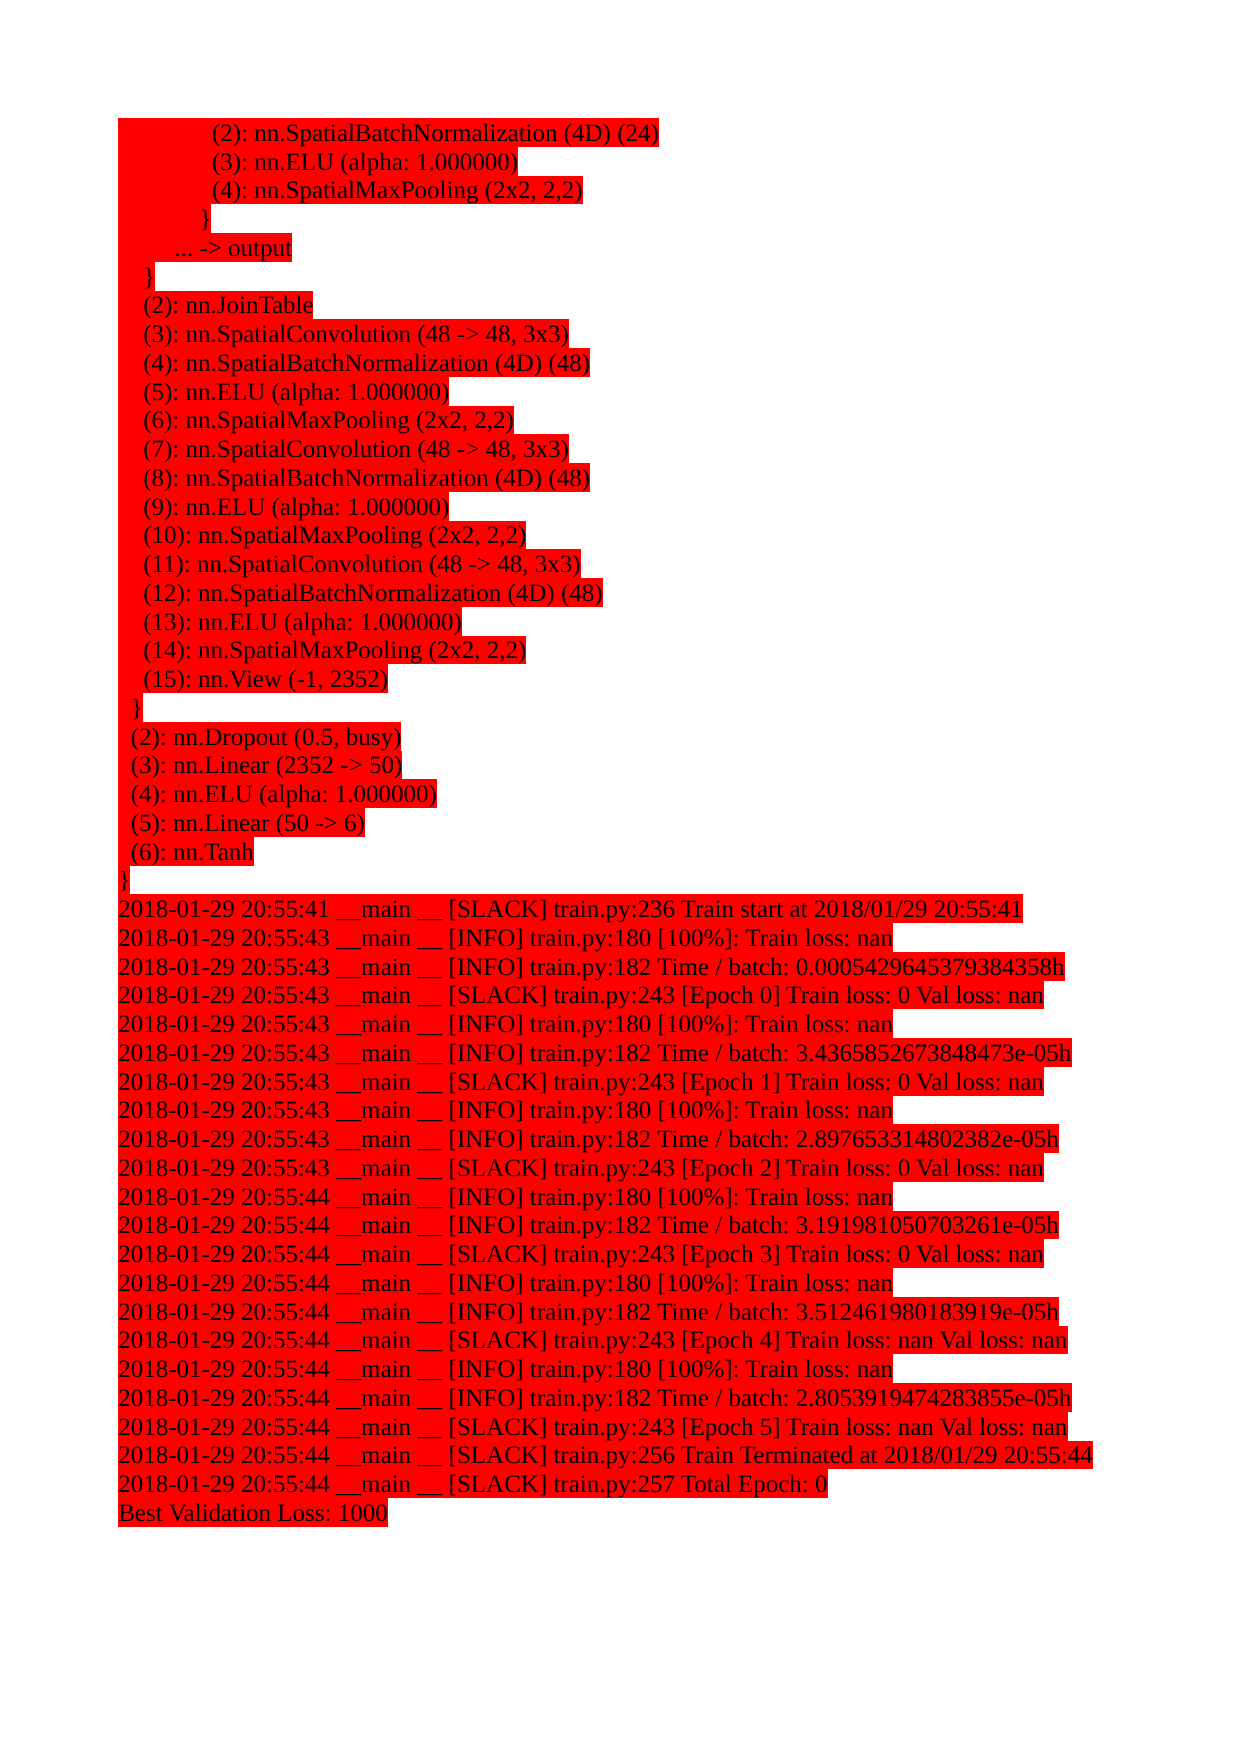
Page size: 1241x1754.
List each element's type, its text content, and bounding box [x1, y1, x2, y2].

text (2): nn.SpatialBatchNormalization (4D) (24) (3): nn.ELU (alpha: 1.000000) (4): nn.SpatialMaxPooling (2x2, 2,2) } ... -> output } (2): nn.JoinTable (3): nn.SpatialConvolution (48 -> 48, 3x3) (4): nn.SpatialBatchNormalization (4D) (48) (5): nn.ELU (alpha: 1.000000) (6): nn.SpatialMaxPooling (2x2, 2,2) (7): nn.SpatialConvolution (48 -> 48, 3x3) (8): nn.SpatialBatchNormalization (4D) (48) (9): nn.ELU (alpha: 1.000000) (10): nn.SpatialMaxPooling (2x2, 2,2) (11): nn.SpatialConvolution (48 -> 48, 3x3) (12): nn.SpatialBatchNormalization (4D) (48) (13): nn.ELU (alpha: 1.000000) (14): nn.SpatialMaxPooling (2x2, 2,2) (15): nn.View (-1, 2352) } (2): nn.Dropout (0.5, busy) (3): nn.Linear (2352 -> 50) (4): nn.ELU (alpha: 1.000000) (5): nn.Linear (50 -> 6) (6): nn.Tanh } 2018-01-29 20:55:41 __main __ [SLACK] train.py:236 Train start at 2018/01/29 20:55:41 2018-01-29 20:55:43 __main __ [INFO] train.py:180 [100%]: Train loss: nan 2018-01-29 20:55:43 __main __ [INFO] train.py:182 Time / batch: 0.0005429645379384358h 2018-01-29 20:55:43 __main __ [SLACK] train.py:243 [Epoch 0] Train loss: 0 Val loss: nan 2018-01-29 20:55:43 __main __ [INFO] train.py:180 [100%]: Train loss: nan 2018-01-29 20:55:43 __main __ [INFO] train.py:182 Time / batch: 3.4365852673848473e-05h 2018-01-29 20:55:43 __main __ [SLACK] train.py:243 [Epoch 1] Train loss: 0 Val loss: nan 2018-01-29 20:55:43 __main __ [INFO] train.py:180 [100%]: Train loss: nan 2018-01-29 20:55:43 __main __ [INFO] train.py:182 Time / batch: 2.897653314802382e-05h 2018-01-29 20:55:43 __main __ [SLACK] train.py:243 [Epoch 2] Train loss: 0 Val loss: nan 2018-01-29 20:55:44 __main __ [INFO] train.py:180 [100%]: Train loss: nan 2018-01-29 20:55:44 __main __ [INFO] train.py:182 Time / batch: 3.191981050703261e-05h 2018-01-29 20:55:44 __main __ [SLACK] train.py:243 [Epoch 3] Train loss: 0 Val loss: nan 2018-01-29 20:55:44 __main __ [INFO] train.py:180 [100%]: Train loss: nan 2018-01-29 20:55:44 __main __ [INFO] train.py:182 Time / batch: 3.512461980183919e-05h 2018-01-29 20:55:44 __main __ [SLACK] train.py:243 [Epoch 4] Train loss: nan Val loss: nan 2018-01-29 20:55:44 __main __ [INFO] train.py:180 [100%]: Train loss: nan 2018-01-29 20:55:44 __main __ [INFO] train.py:182 Time / batch: 2.8053919474283855e-05h 2018-01-29 20:55:44 __main __ [SLACK] train.py:243 [Epoch 5] Train loss: nan Val loss: nan 2018-01-29 20:55:44 __main __ [SLACK] train.py:256 Train Terminated at 2018/01/29 20:55:44 2018-01-29 20:55:44 __main __ [SLACK] train.py:257 Total Epoch: 0 Best Validation Loss: 1000 [118, 118, 1122, 1527]
